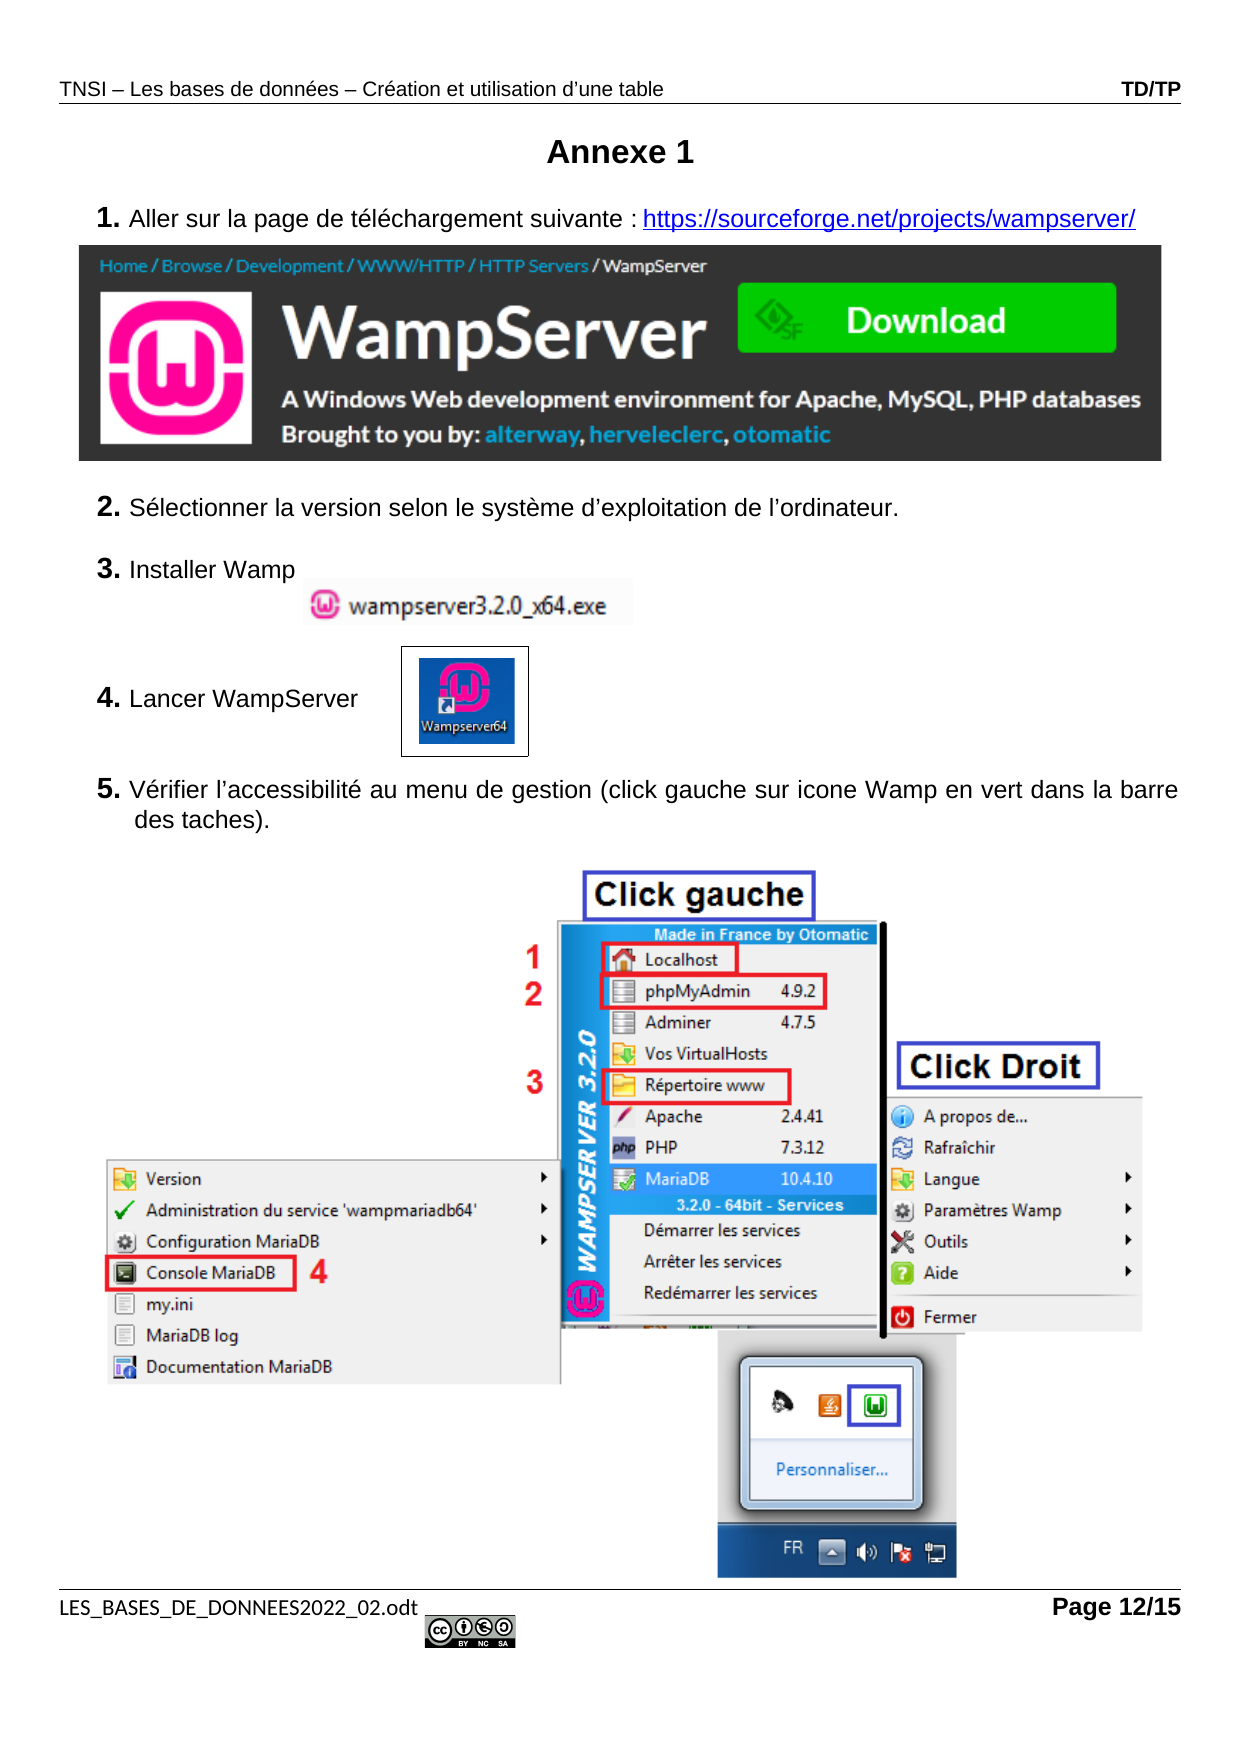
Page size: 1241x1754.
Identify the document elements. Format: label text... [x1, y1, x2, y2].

list Aller sur la page de téléchargement suivante : https://sourceforge.net/projects/wampserver/ [96, 200, 1181, 233]
list Lancer WampServer [97, 680, 401, 714]
list [529, 680, 1181, 714]
text Annexe 1 [59, 133, 1181, 171]
list Sélectionner la version selon le système d’exploitation de l’ordinateur. [97, 489, 1181, 523]
list Installer Wamp [97, 551, 1181, 624]
list Vérifier l’accessibilité au menu de gestion (click gauche sur icone Wamp en vert dans la barre des taches). [97, 771, 1181, 833]
